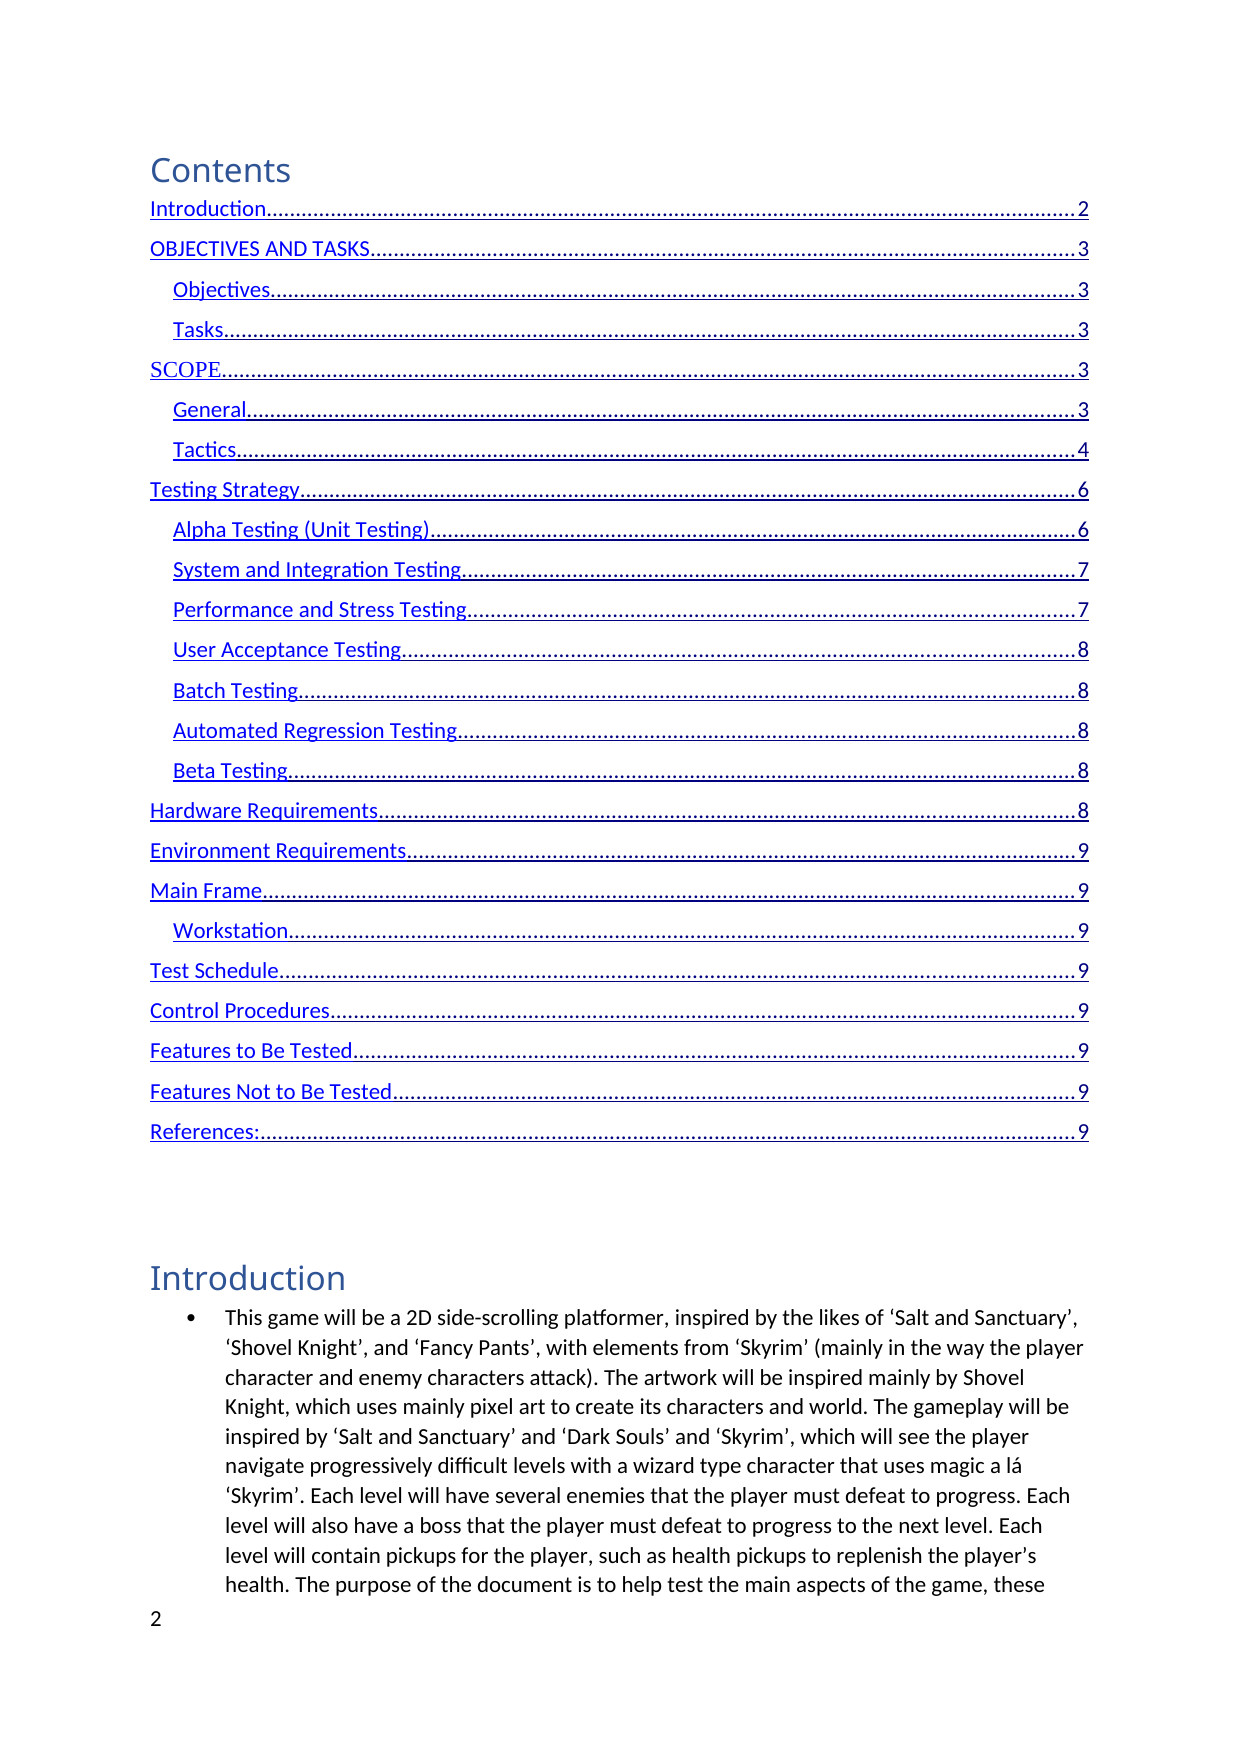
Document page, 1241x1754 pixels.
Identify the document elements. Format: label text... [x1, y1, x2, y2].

text Automated Regression Testing 8 [173, 716, 1090, 744]
text Beta Testing 8 [173, 756, 1090, 784]
text Tasks 3 [173, 315, 1090, 343]
list This game will be a 2D side-scrolling platformer, inspired by the likes of ‘Salt and Sanctuary’, ‘Shovel Knight’, and ‘Fancy Pants’, with elements from ‘Skyrim’ (mainly in the way the player character and enemy characters attack). The artwork will be inspired mainly by Shovel Knight, which uses mainly pixel art to create its characters and world. The gameplay will be inspired by ‘Salt and Sanctuary’ and ‘Dark Souls’ and ‘Skyrim’, which will see the player navigate progressively difficult levels with a wizard type character that uses magic a lá ‘Skyrim’. Each level will have several enemies that the player must defeat to progress. Each level will also have a boss that the player must defeat to progress to the next level. Each level will contain pickups for the player, such as health pickups to replenish the player’s health. The purpose of the document is to help test the main aspects of the game, these [187, 1303, 1090, 1598]
text User Acceptance Testing 8 [173, 636, 1090, 664]
text Tactics 4 [173, 435, 1090, 463]
text Features Not to Be Tested 9 [150, 1077, 1090, 1105]
text Features to Be Tested 9 [150, 1037, 1090, 1065]
subtitle Introduction [150, 1255, 1090, 1301]
text References: 9 [150, 1117, 1090, 1145]
text Main Frame 9 [150, 876, 1090, 904]
text Alpha Testing (Unit Testing) 6 [173, 515, 1090, 543]
text Performance and Stress Testing 7 [173, 596, 1090, 623]
text Control Procedures 9 [150, 997, 1090, 1024]
text OBJECTIVES AND TASKS 3 [150, 234, 1090, 263]
text Environment Requirements 9 [150, 836, 1090, 864]
text Introduction 2 [150, 194, 1090, 222]
text System and Integration Testing 7 [173, 555, 1090, 583]
text Hardware Requirements 8 [150, 796, 1090, 824]
text Objectives 3 [173, 275, 1090, 303]
text Workstation 9 [173, 916, 1090, 944]
text Test Schedule 9 [150, 956, 1090, 984]
subtitle Contents [150, 146, 1090, 192]
text SCOPE 3 [150, 355, 1090, 383]
text Testing Strategy 6 [150, 475, 1090, 503]
text Batch Testing 8 [173, 676, 1090, 704]
text General 3 [173, 395, 1090, 423]
